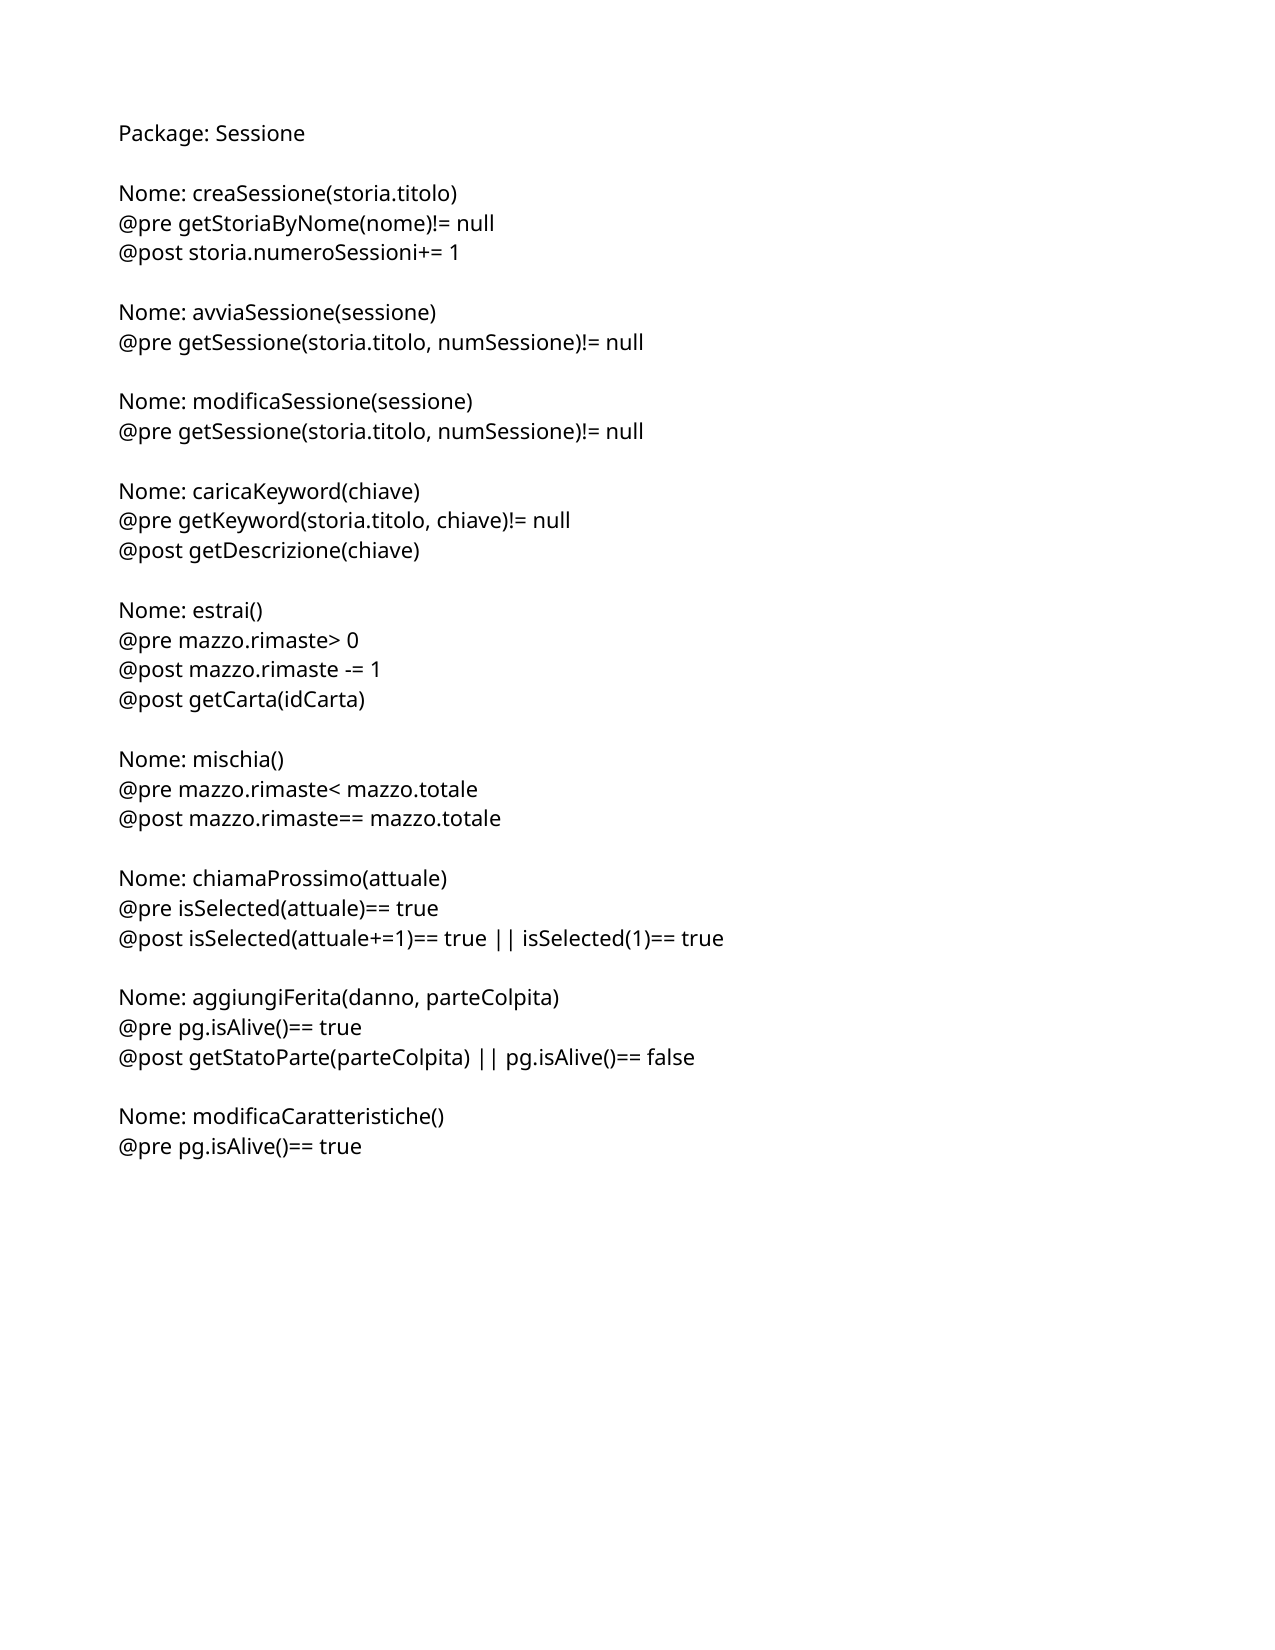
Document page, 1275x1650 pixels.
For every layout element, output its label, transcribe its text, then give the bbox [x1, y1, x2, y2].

text @post mazzo.rimaste== mazzo.totale [118, 803, 1157, 833]
text @pre pg.isAlive()== true [118, 1131, 1157, 1161]
text Nome: avviaSessione(sessione) [118, 297, 1157, 327]
text Nome: modificaSessione(sessione) [118, 386, 1157, 416]
text Nome: estrai() [118, 595, 1157, 624]
text Nome: caricaKeyword(chiave) [118, 476, 1157, 505]
text Nome: creaSessione(storia.titolo) [118, 178, 1157, 207]
text @post storia.numeroSessioni+= 1 [118, 237, 1157, 267]
text @pre pg.isAlive()== true [118, 1012, 1157, 1042]
text @post isSelected(attuale+=1)== true || isSelected(1)== true [118, 922, 1157, 952]
text @pre isSelected(attuale)== true [118, 893, 1157, 922]
text Package: Sessione [118, 118, 1157, 148]
text @pre getKeyword(storia.titolo, chiave)!= null [118, 505, 1157, 535]
text @post getStatoParte(parteColpita) || pg.isAlive()== false [118, 1042, 1157, 1071]
text @post mazzo.rimaste -= 1 [118, 654, 1157, 684]
text Nome: modificaCaratteristiche() [118, 1101, 1157, 1131]
text Nome: chiamaProssimo(attuale) [118, 863, 1157, 893]
text @pre mazzo.rimaste< mazzo.totale [118, 773, 1157, 803]
text @post getCarta(idCarta) [118, 684, 1157, 714]
text @pre getSessione(storia.titolo, numSessione)!= null [118, 416, 1157, 446]
text Nome: mischia() [118, 744, 1157, 773]
text @pre getSessione(storia.titolo, numSessione)!= null [118, 327, 1157, 356]
text @pre mazzo.rimaste> 0 [118, 624, 1157, 654]
text @post getDescrizione(chiave) [118, 535, 1157, 565]
text @pre getStoriaByNome(nome)!= null [118, 207, 1157, 237]
text Nome: aggiungiFerita(danno, parteColpita) [118, 982, 1157, 1012]
